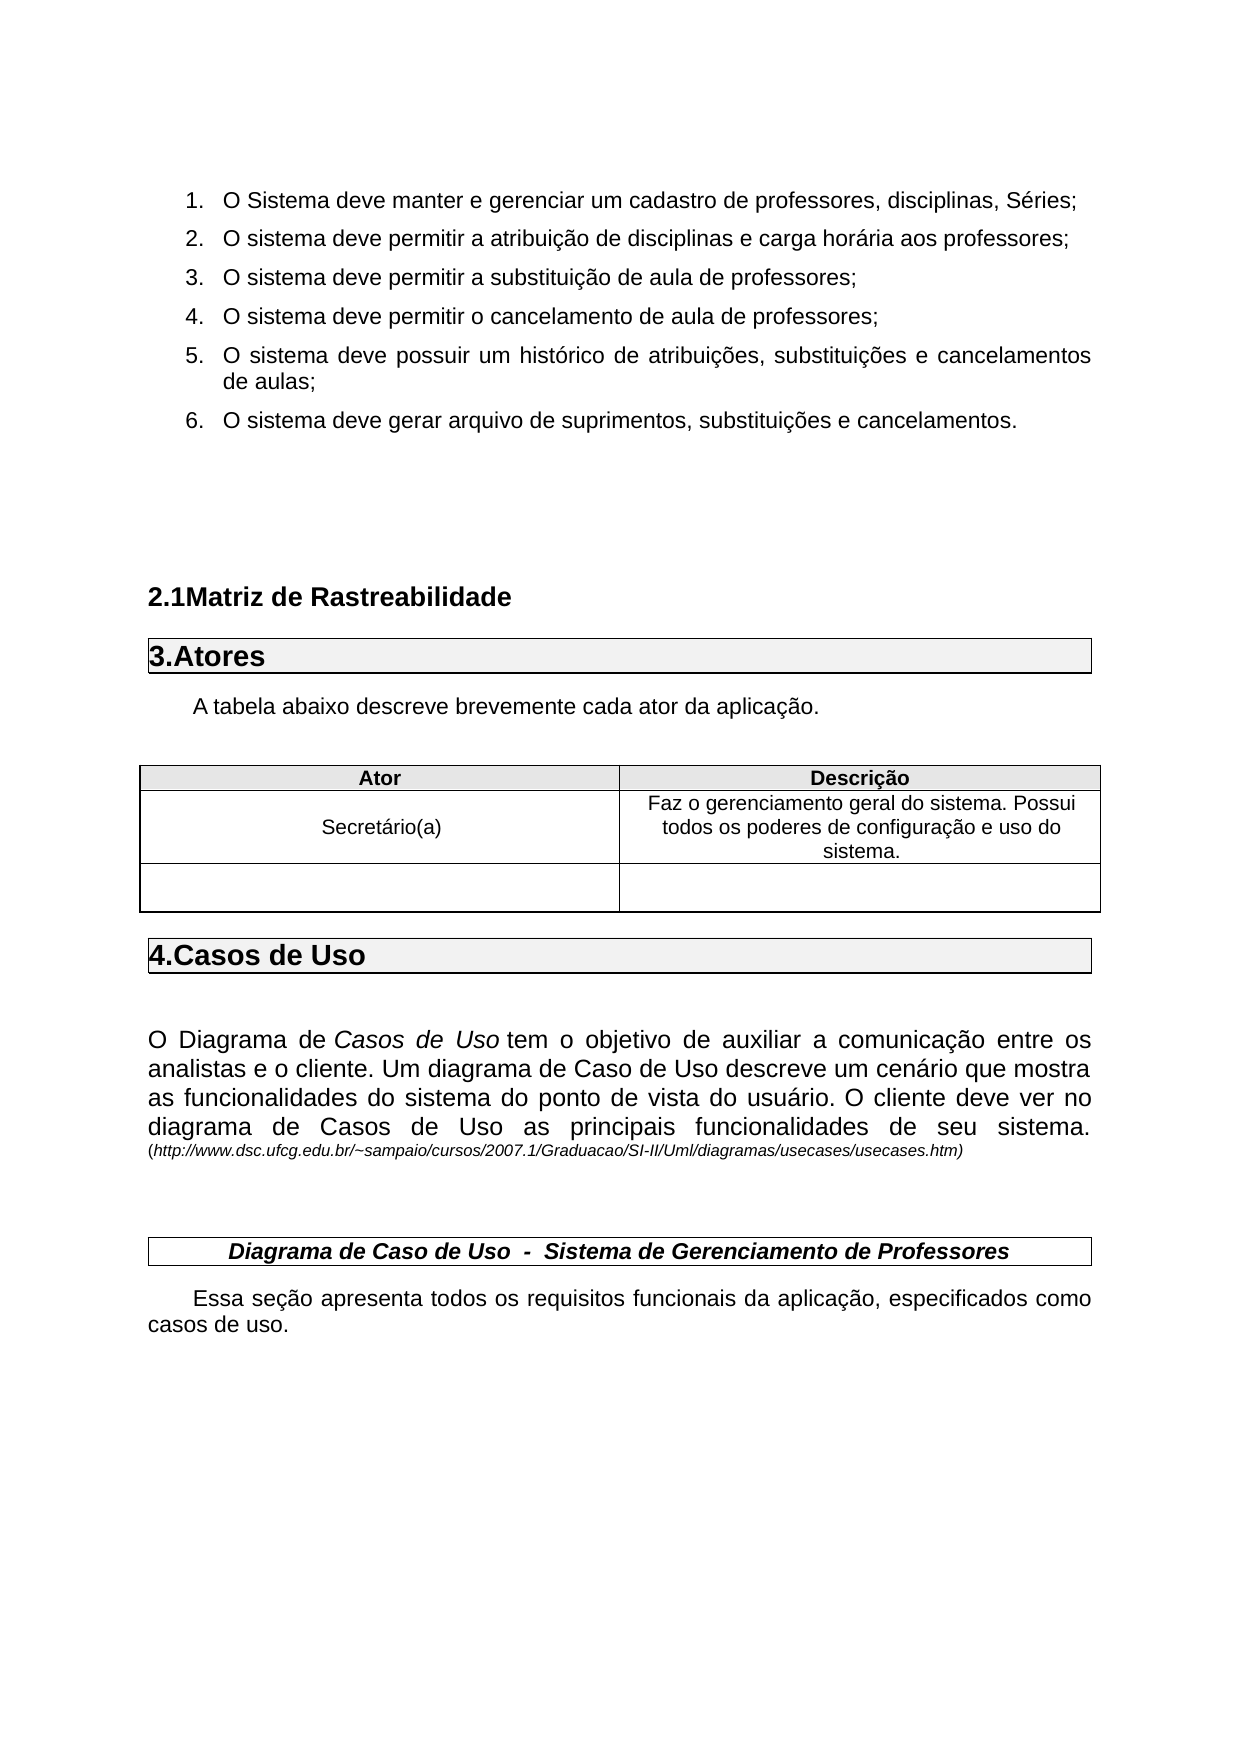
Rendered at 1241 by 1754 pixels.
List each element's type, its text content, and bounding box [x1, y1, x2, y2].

text O Diagrama de Casos de Uso tem o objetivo de auxiliar a comunicação entre os analistas e o cliente. Um diagrama de Caso de Uso descreve um cenário que mostra as funcionalidades do sistema do ponto de vista do usuário. O cliente deve ver no diagrama de Casos de Uso as principais funcionalidades de seu sistema. (http://www.dsc.ufcg.edu.br/~sampaio/cursos/2007.1/Graduacao/SI-II/Uml/diagramas/usecases/usecases.htm) [148, 1025, 1092, 1159]
text Diagrama de Caso de Uso - Sistema de Gerenciamento de Professores [149, 1238, 1091, 1265]
subtitle Atores [149, 639, 1091, 672]
table_cell [620, 864, 1100, 911]
table_cell Secretário(a) [141, 791, 619, 862]
subtitle Matriz de Rastreabilidade [148, 581, 1092, 613]
table_cell [141, 864, 619, 911]
list O sistema deve possuir um histórico de atribuições, substituições e cancelamentos de aulas; [185, 342, 1092, 395]
list O sistema deve permitir a substituição de aula de professores; [185, 264, 1092, 291]
list O Sistema deve manter e gerenciar um cadastro de professores, disciplinas, Séries; [185, 187, 1092, 213]
table_header Ator [141, 766, 619, 789]
subtitle Casos de Uso [149, 939, 1091, 972]
list O sistema deve gerar arquivo de suprimentos, substituições e cancelamentos. [185, 407, 1092, 433]
table_header Descrição [620, 766, 1100, 789]
list O sistema deve permitir o cancelamento de aula de professores; [185, 303, 1092, 329]
list O sistema deve permitir a atribuição de disciplinas e carga horária aos professores; [185, 225, 1092, 252]
text Essa seção apresenta todos os requisitos funcionais da aplicação, especificados como casos de uso. [148, 1284, 1092, 1337]
table_cell Faz o gerenciamento geral do sistema. Possui todos os poderes de configuração e uso do sistema. [620, 791, 1100, 862]
text A tabela abaixo descreve brevemente cada ator da aplicação. [148, 693, 1092, 719]
